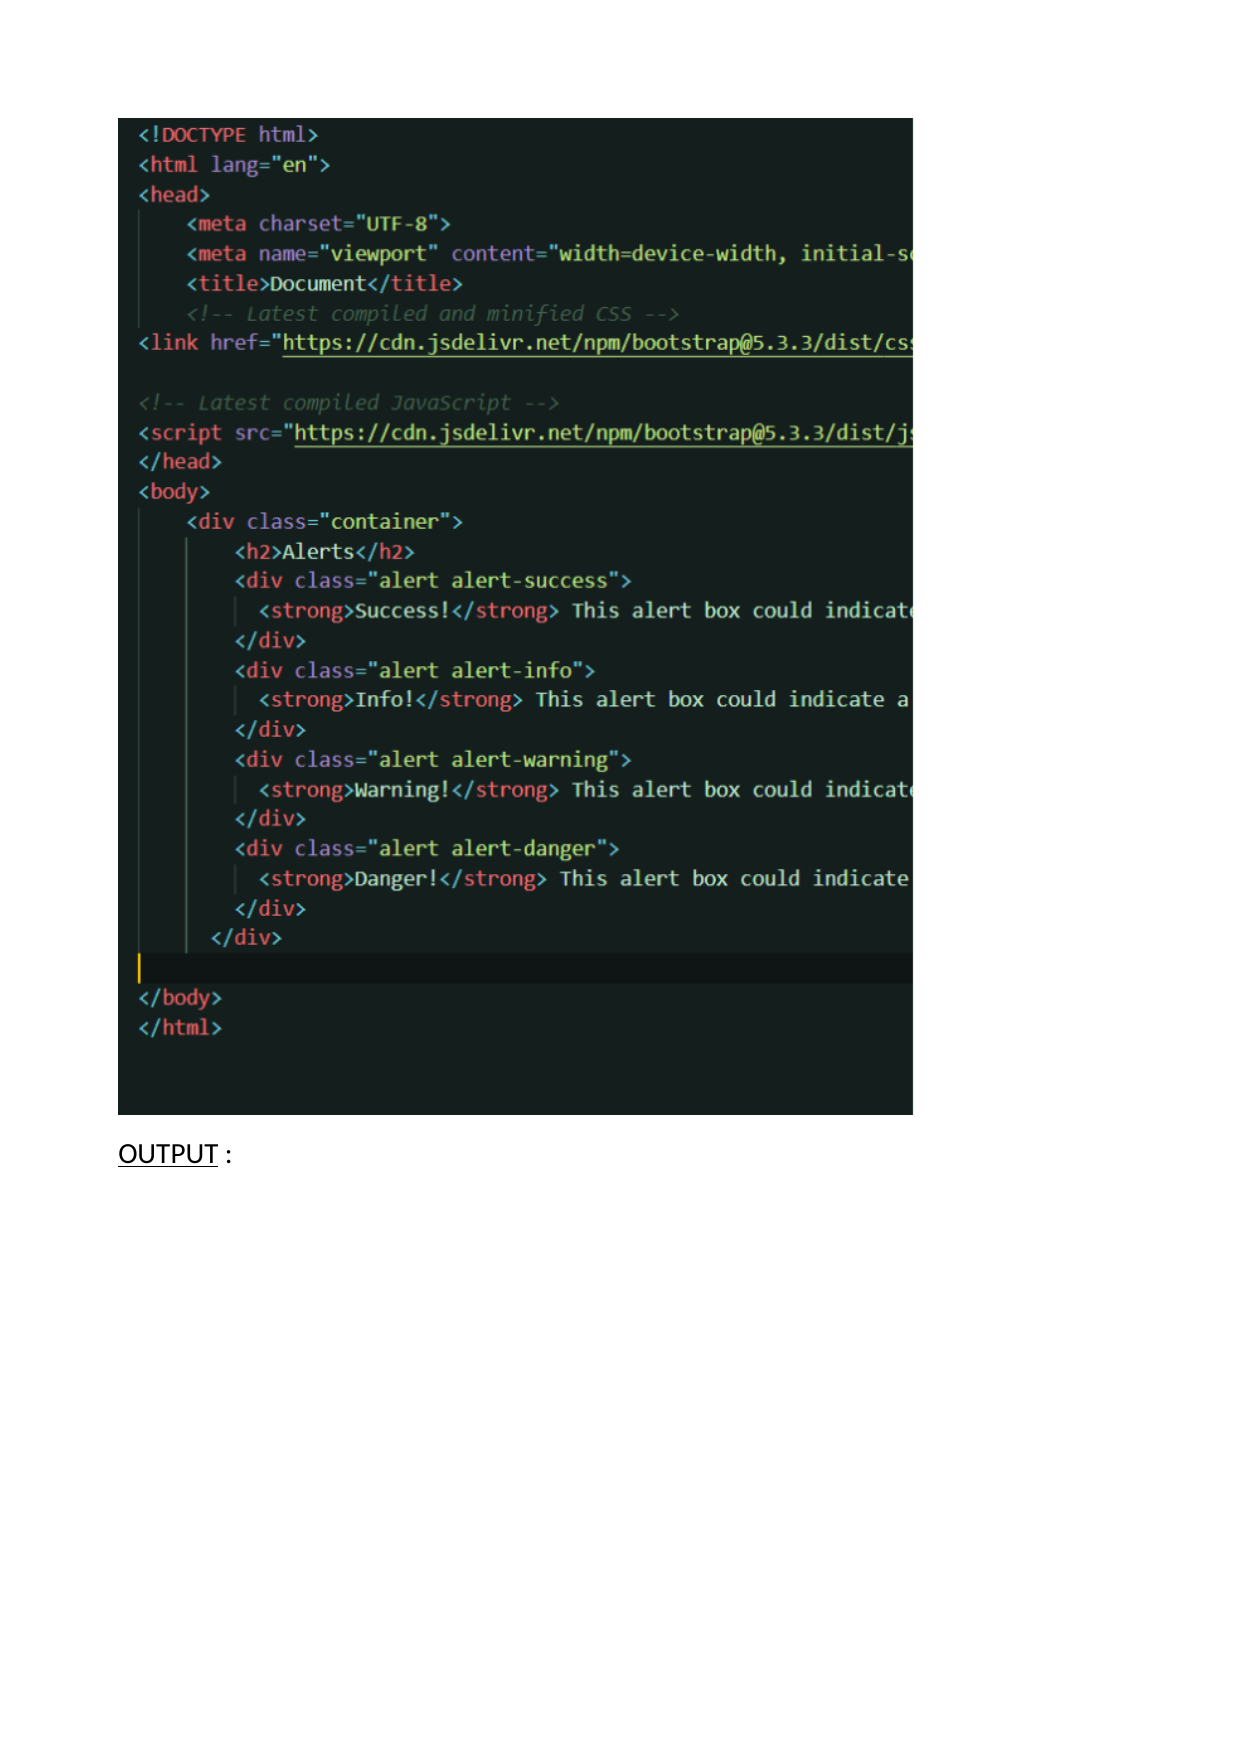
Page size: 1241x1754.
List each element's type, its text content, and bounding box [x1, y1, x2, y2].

text OUTPUT : [118, 1135, 1122, 1171]
